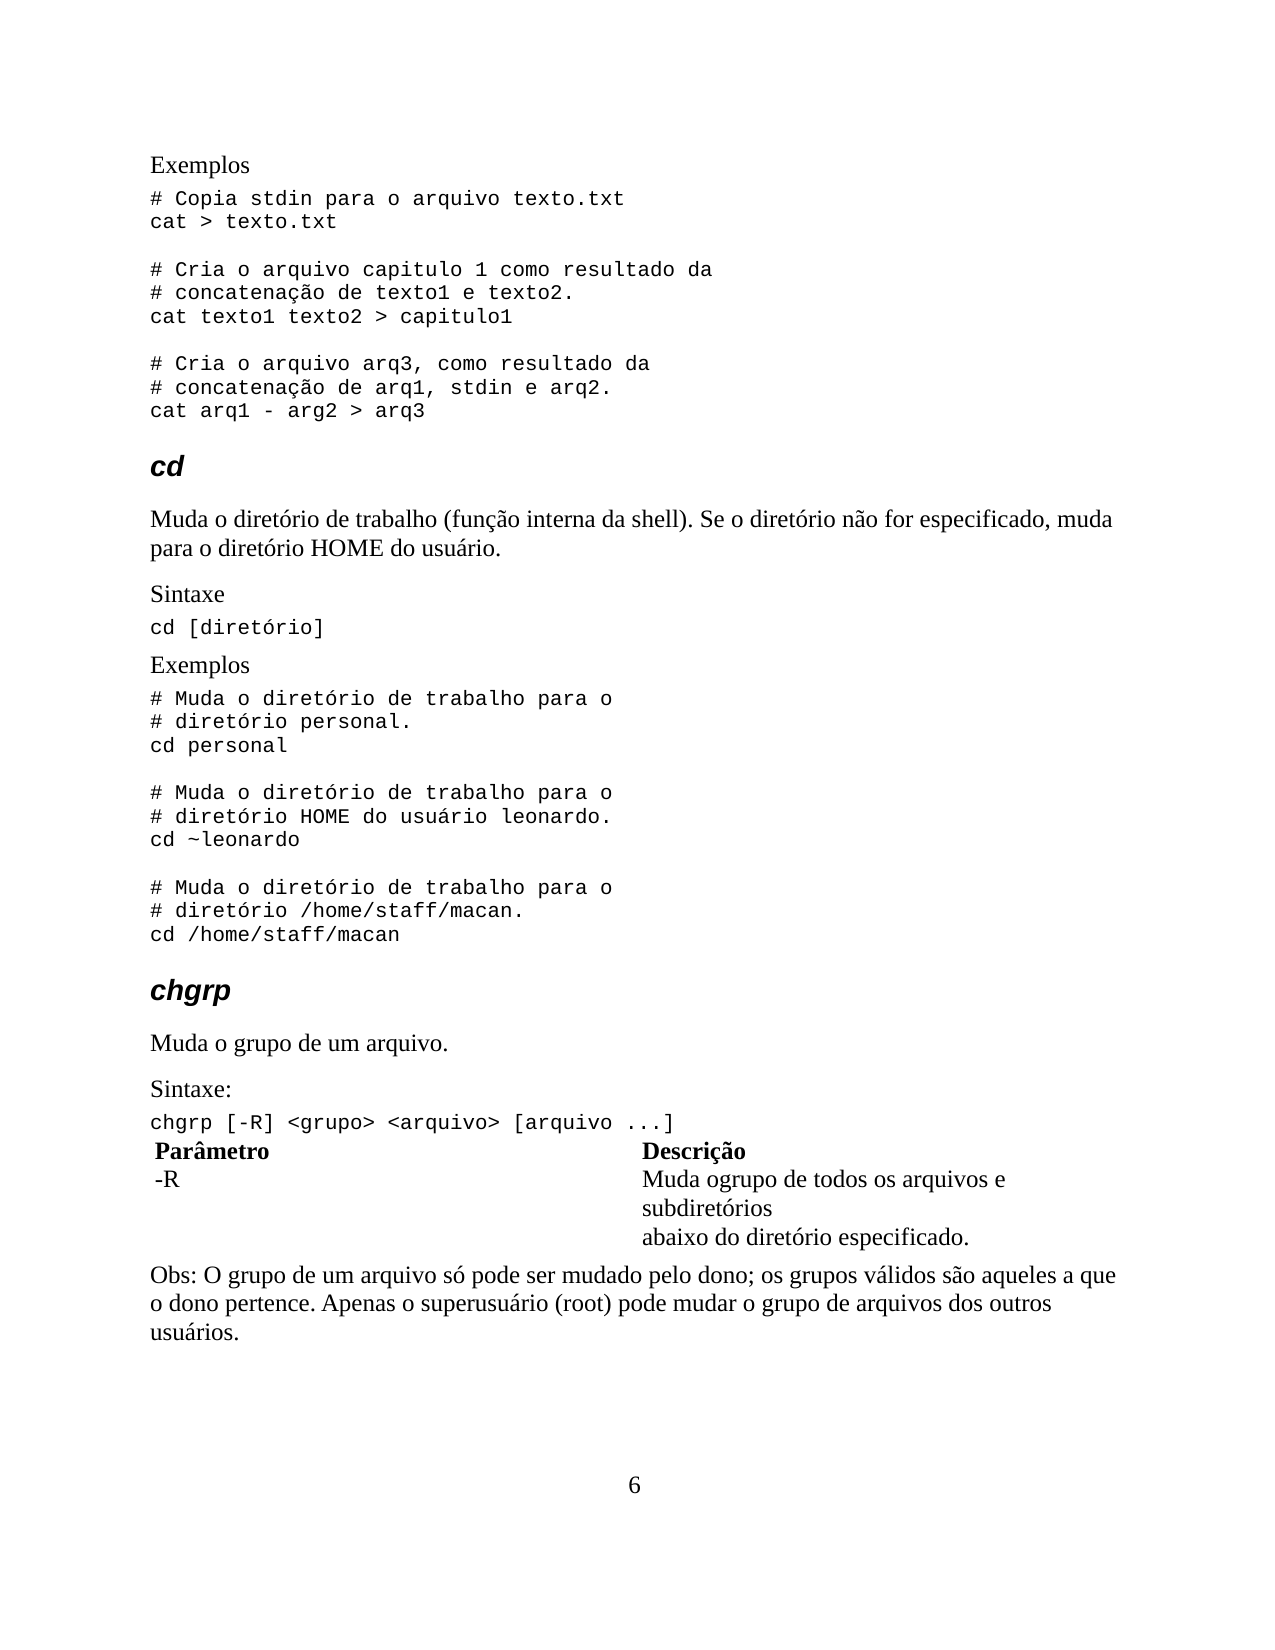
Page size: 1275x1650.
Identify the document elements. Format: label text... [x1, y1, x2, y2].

text cd [diretório] [150, 617, 1125, 641]
text # Muda o diretório de trabalho para o [150, 877, 1125, 900]
text cat > texto.txt [150, 211, 1125, 235]
text # concatenação de texto1 e texto2. [150, 282, 1125, 306]
text Muda o diretório de trabalho (função interna da shell). Se o diretório não for especificado, muda para o diretório HOME do usuário. [150, 504, 1125, 562]
text # Copia stdin para o arquivo texto.txt [150, 188, 1125, 211]
text Sintaxe [150, 579, 1125, 608]
table_cell abaixo do diretório especificado. [638, 1222, 1125, 1251]
text # diretório personal. [150, 711, 1125, 735]
subtitle chgrp [150, 973, 1125, 1006]
subtitle cd [150, 449, 1125, 483]
text Exemplos [150, 150, 1125, 179]
text # diretório /home/staff/macan. [150, 900, 1125, 924]
text Obs: O grupo de um arquivo só pode ser mudado pelo dono; os grupos válidos são aqueles a que o dono pertence. Apenas o superusuário (root) pode mudar o grupo de arquivos dos outros usuários. [150, 1260, 1125, 1346]
text # Muda o diretório de trabalho para o [150, 688, 1125, 711]
text # diretório HOME do usuário leonardo. [150, 806, 1125, 829]
text chgrp [-R] <grupo> <arquivo> [arquivo ...] [150, 1112, 1125, 1136]
text # Cria o arquivo capitulo 1 como resultado da [150, 259, 1125, 282]
text # Cria o arquivo arq3, como resultado da [150, 353, 1125, 377]
text Muda o grupo de um arquivo. [150, 1028, 1125, 1056]
table_header Parâmetro [150, 1136, 637, 1164]
text Sintaxe: [150, 1074, 1125, 1103]
text cd /home/staff/macan [150, 924, 1125, 948]
text Exemplos [150, 650, 1125, 679]
text cat texto1 texto2 > capitulo1 [150, 306, 1125, 329]
table_cell [150, 1222, 637, 1251]
text # concatenação de arq1, stdin e arq2. [150, 377, 1125, 401]
text # Muda o diretório de trabalho para o [150, 782, 1125, 806]
table_cell Muda ogrupo de todos os arquivos e subdiretórios [638, 1165, 1125, 1222]
text cat arq1 - arg2 > arq3 [150, 401, 1125, 424]
table_header Descrição [638, 1136, 1125, 1164]
text cd personal [150, 735, 1125, 758]
text cd ~leonardo [150, 829, 1125, 853]
table_cell -R [150, 1165, 637, 1222]
